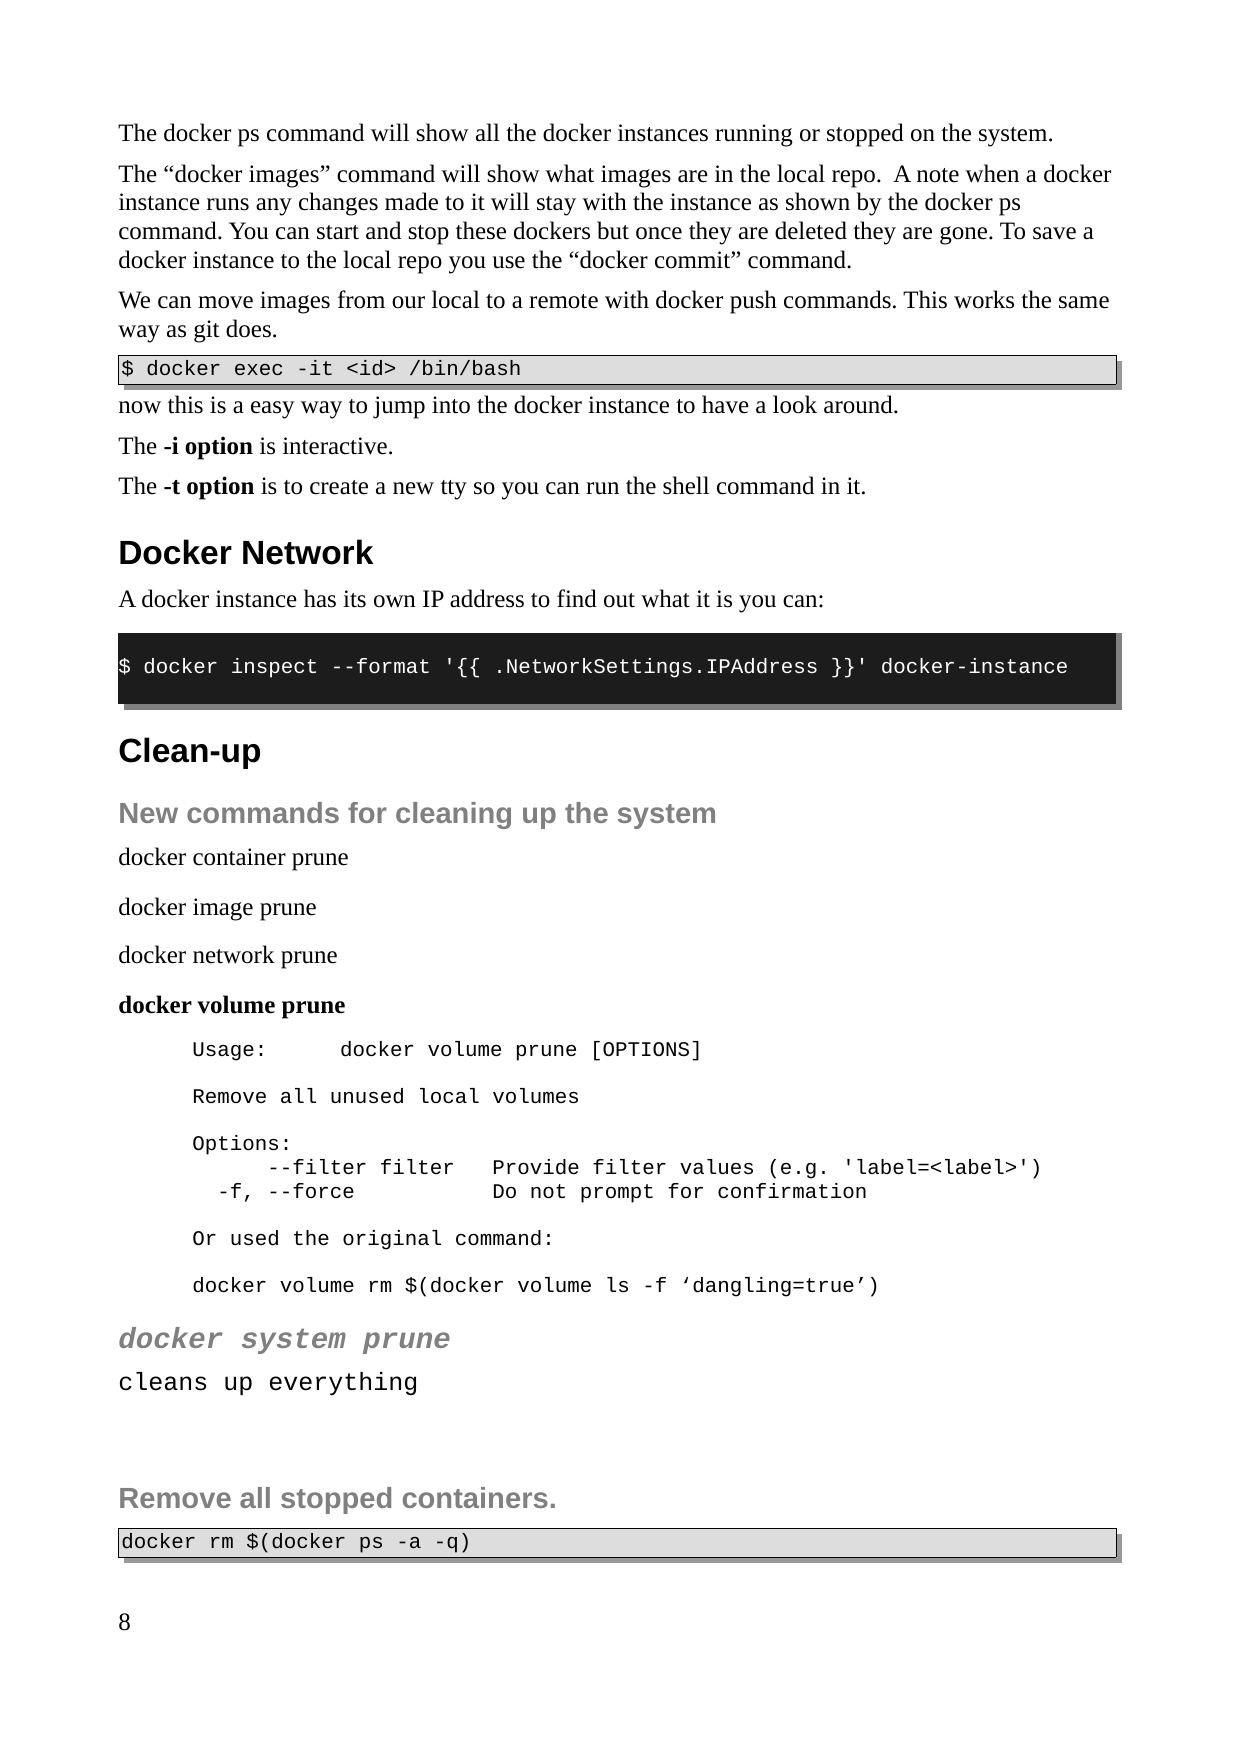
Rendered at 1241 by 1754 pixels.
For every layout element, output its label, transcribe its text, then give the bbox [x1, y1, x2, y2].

text --filter filter Provide filter values (e.g. 'label=<label>') [192, 1157, 1122, 1181]
text $ docker inspect --format '{{ .NetworkSettings.IPAddress }}' docker-instance [118, 657, 1116, 680]
text The -t option is to create a new tty so you can run the shell command in it. [118, 471, 1122, 500]
text $ docker exec -it <id> /bin/bash [119, 356, 1116, 384]
text Or used the original command: [192, 1228, 1122, 1252]
subtitle docker system prune [118, 1324, 1122, 1357]
text The “docker images” command will show what images are in the local repo. A note when a docker instance runs any changes made to it will stay with the instance as shown by the docker ps command. You can start and stop these dockers but once they are deleted they are gone. To save a docker instance to the local repo you use the “docker commit” command. [118, 159, 1122, 274]
text -f, --force Do not prompt for confirmation [192, 1181, 1122, 1204]
text docker volume prune [118, 990, 1122, 1018]
text now this is a easy way to jump into the docker instance to have a look around. [118, 390, 1122, 419]
text docker network prune [118, 941, 1122, 969]
text docker image prune [118, 892, 1122, 920]
text A docker instance has its own IP address to find out what it is you can: [118, 584, 1122, 613]
text We can move images from our local to a remote with docker push commands. This works the same way as git does. [118, 285, 1122, 343]
text docker container prune [118, 842, 1122, 871]
text The -i option is interactive. [118, 431, 1122, 459]
text The docker ps command will show all the docker instances running or stopped on the system. [118, 118, 1122, 147]
text cleans up everything [118, 1369, 1122, 1398]
text docker rm $(docker ps -a -q) [119, 1529, 1116, 1557]
subtitle New commands for cleaning up the system [118, 796, 1122, 830]
text docker volume rm $(docker volume ls -f ‘dangling=true’) [192, 1275, 1122, 1299]
subtitle Clean-up [118, 731, 1122, 769]
text Options: [192, 1133, 1122, 1157]
subtitle Remove all stopped containers. [118, 1482, 1122, 1515]
text Usage: docker volume prune [OPTIONS] [192, 1039, 1122, 1062]
text Remove all unused local volumes [192, 1086, 1122, 1110]
subtitle Docker Network [118, 533, 1122, 571]
